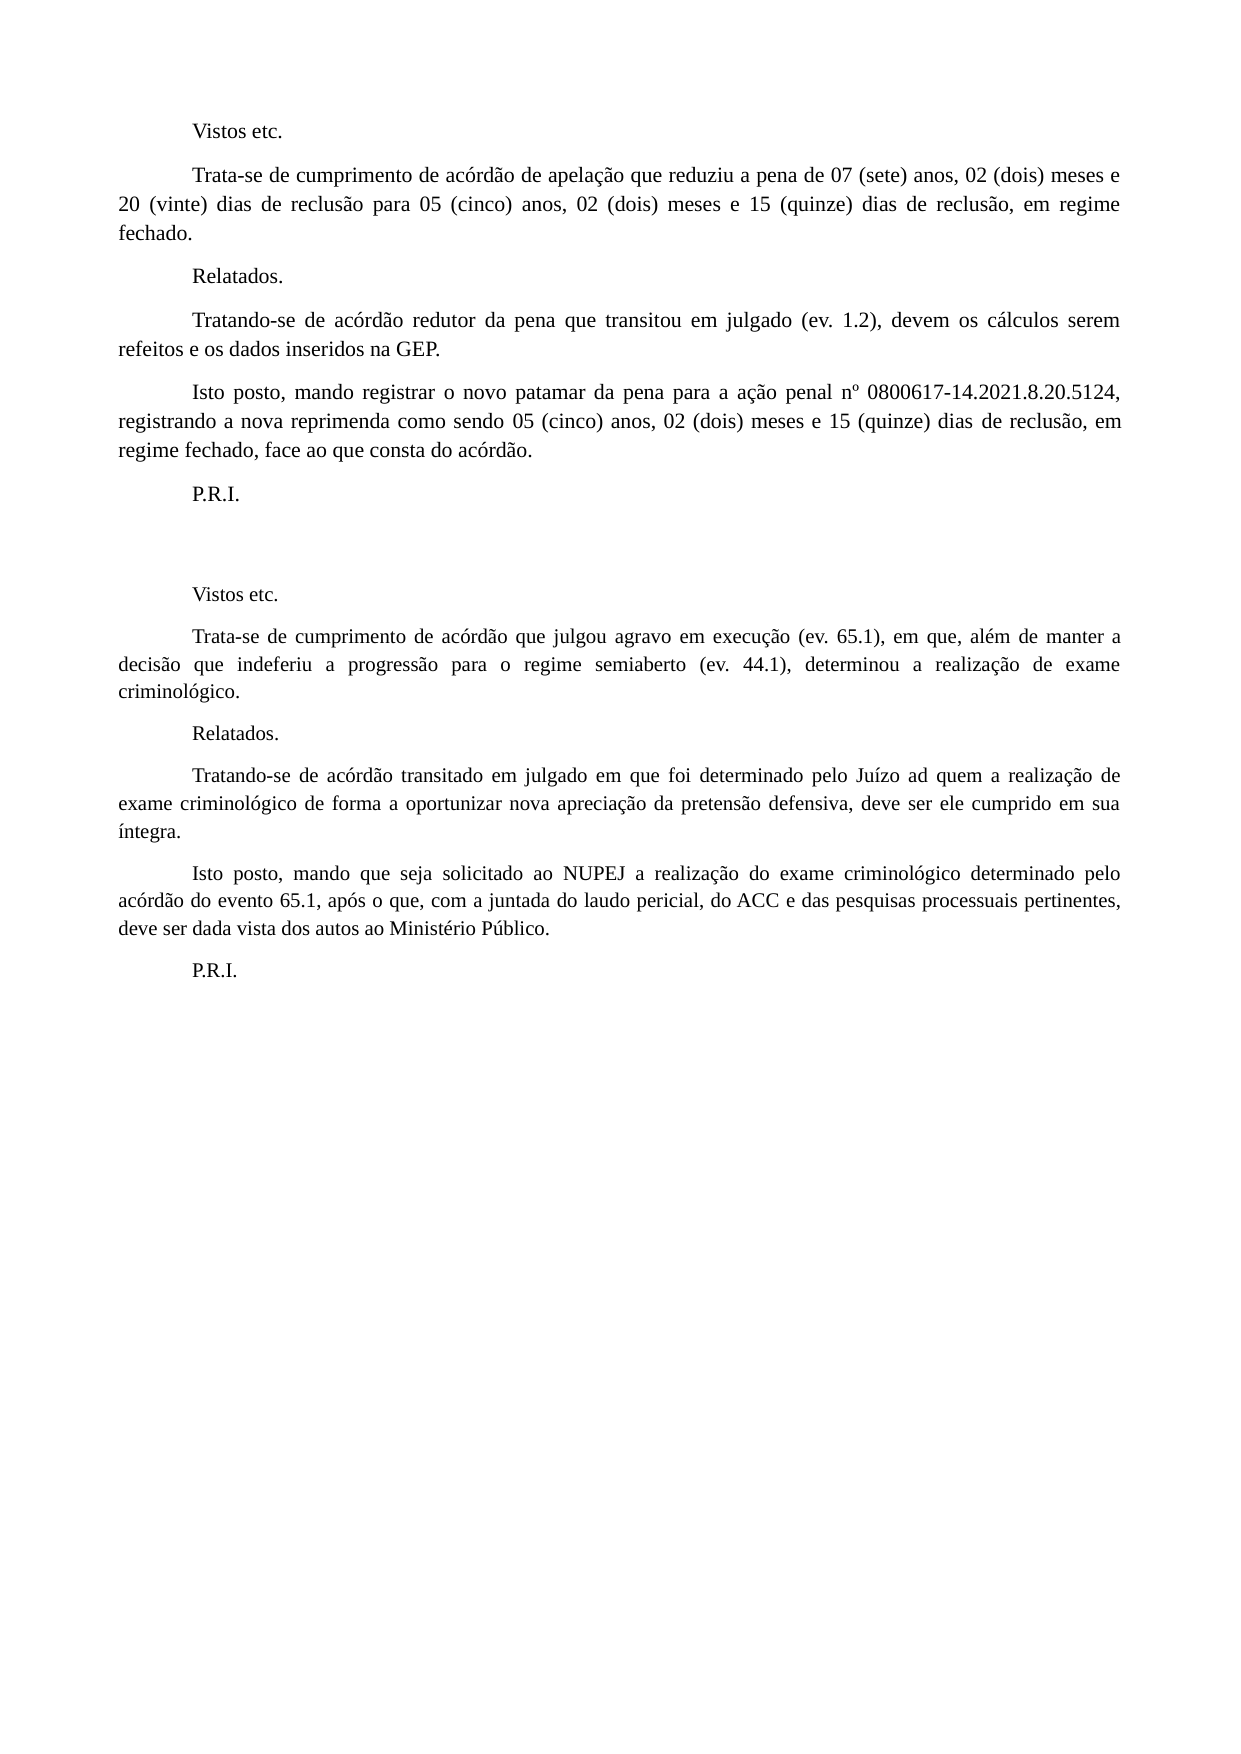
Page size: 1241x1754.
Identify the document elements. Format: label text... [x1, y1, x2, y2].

text Tratando-se de acórdão redutor da pena que transitou em julgado (ev. 1.2), devem os cálculos serem refeitos e os dados inseridos na GEP. [118, 307, 1122, 361]
text Trata-se de cumprimento de acórdão que julgou agravo em execução (ev. 65.1), em que, além de manter a decisão que indeferiu a progressão para o regime semiaberto (ev. 44.1), determinou a realização de exame criminológico. [118, 624, 1122, 703]
text P.R.I. [118, 481, 1122, 506]
text Isto posto, mando registrar o novo patamar da pena para a ação penal nº 0800617-14.2021.8.20.5124, registrando a nova reprimenda como sendo 05 (cinco) anos, 02 (dois) meses e 15 (quinze) dias de reclusão, em regime fechado, face ao que consta do acórdão. [118, 379, 1122, 462]
text Relatados. [118, 263, 1122, 288]
text Vistos etc. [118, 118, 1122, 143]
text Relatados. [118, 721, 1122, 745]
text Tratando-se de acórdão transitado em julgado em que foi determinado pelo Juízo ad quem a realização de exame criminológico de forma a oportunizar nova apreciação da pretensão defensiva, deve ser ele cumprido em sua íntegra. [118, 763, 1122, 843]
text P.R.I. [118, 958, 1122, 982]
text Trata-se de cumprimento de acórdão de apelação que reduziu a pena de 07 (sete) anos, 02 (dois) meses e 20 (vinte) dias de reclusão para 05 (cinco) anos, 02 (dois) meses e 15 (quinze) dias de reclusão, em regime fechado. [118, 162, 1122, 245]
text Isto posto, mando que seja solicitado ao NUPEJ a realização do exame criminológico determinado pelo acórdão do evento 65.1, após o que, com a juntada do laudo pericial, do ACC e das pesquisas processuais pertinentes, deve ser dada vista dos autos ao Ministério Público. [118, 861, 1122, 940]
text Vistos etc. [118, 582, 1122, 606]
